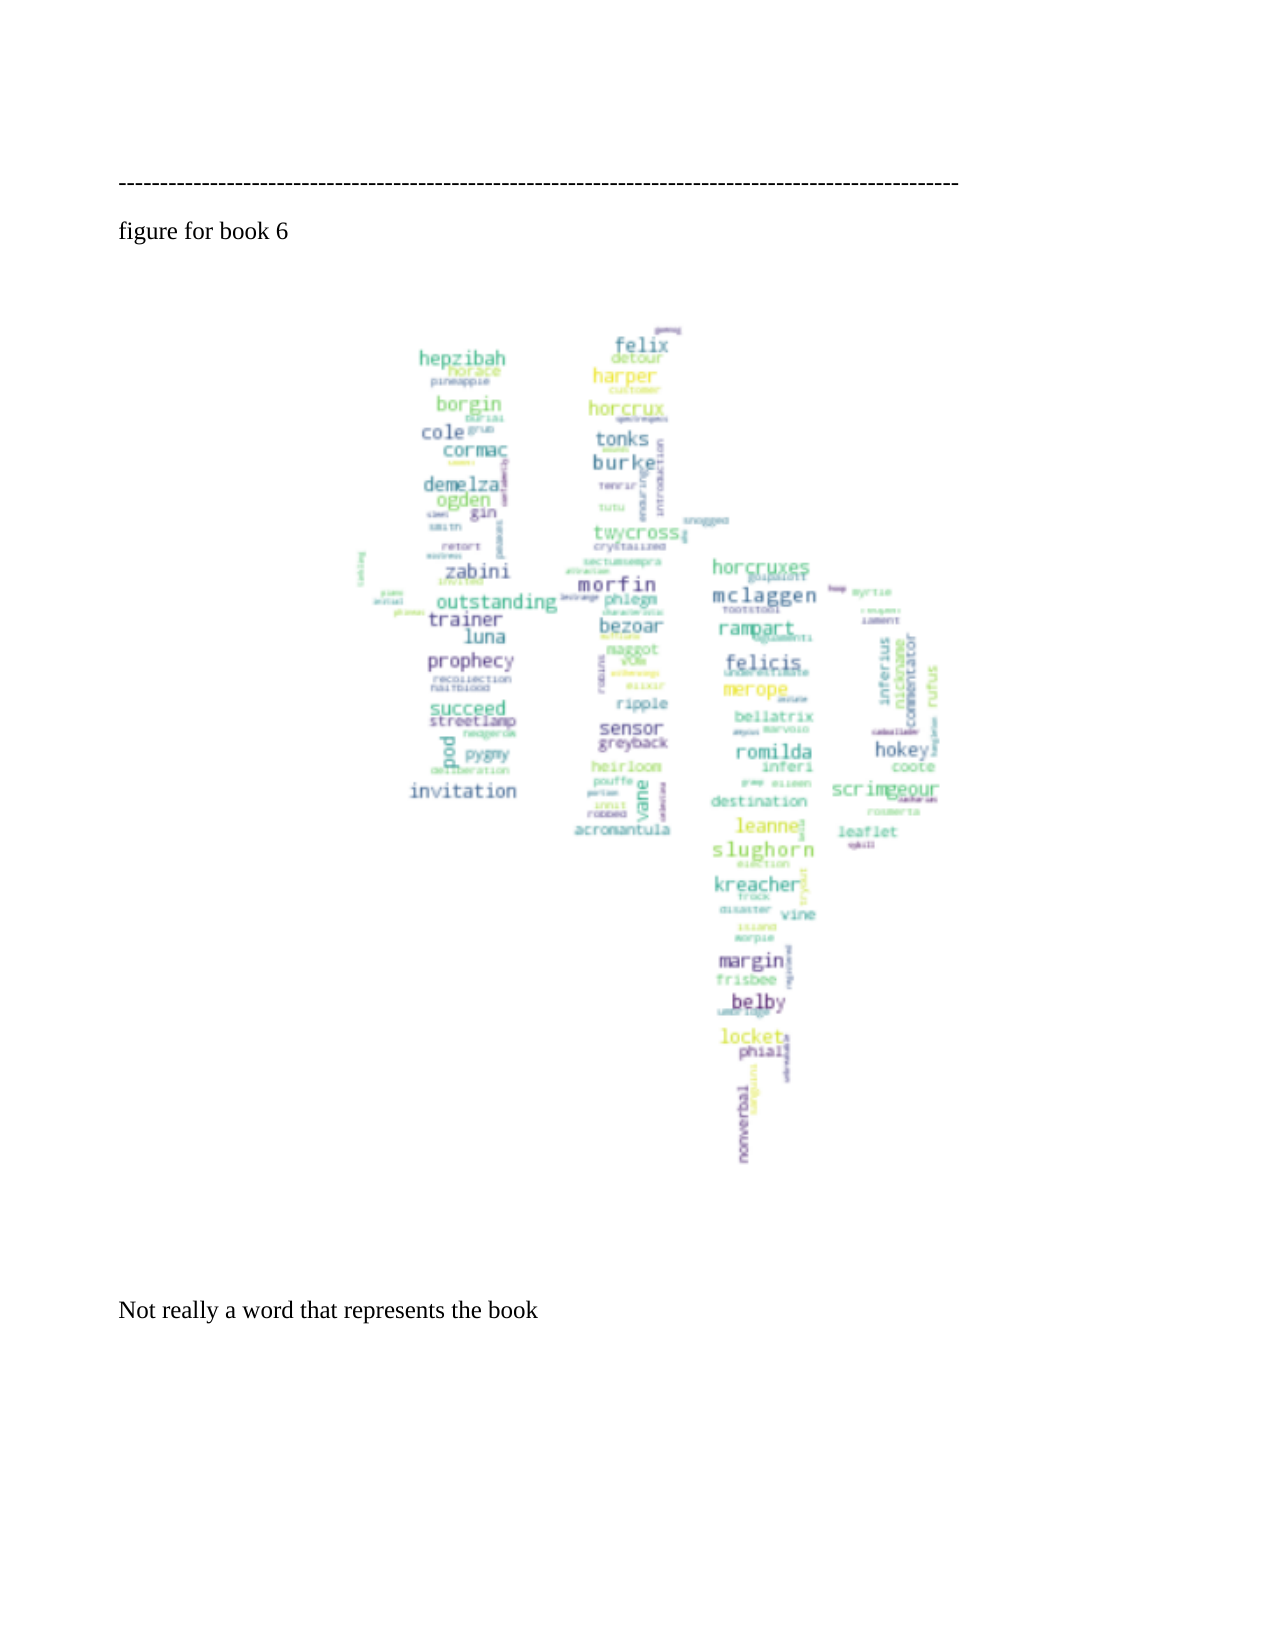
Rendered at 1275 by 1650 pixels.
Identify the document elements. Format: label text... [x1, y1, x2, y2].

text ----------------------------------------------------------------------------------------------------- [118, 167, 1157, 196]
text Not really a word that represents the book [118, 1296, 1157, 1324]
picture [228, 272, 1031, 1286]
text figure for book 6 [118, 216, 1157, 245]
